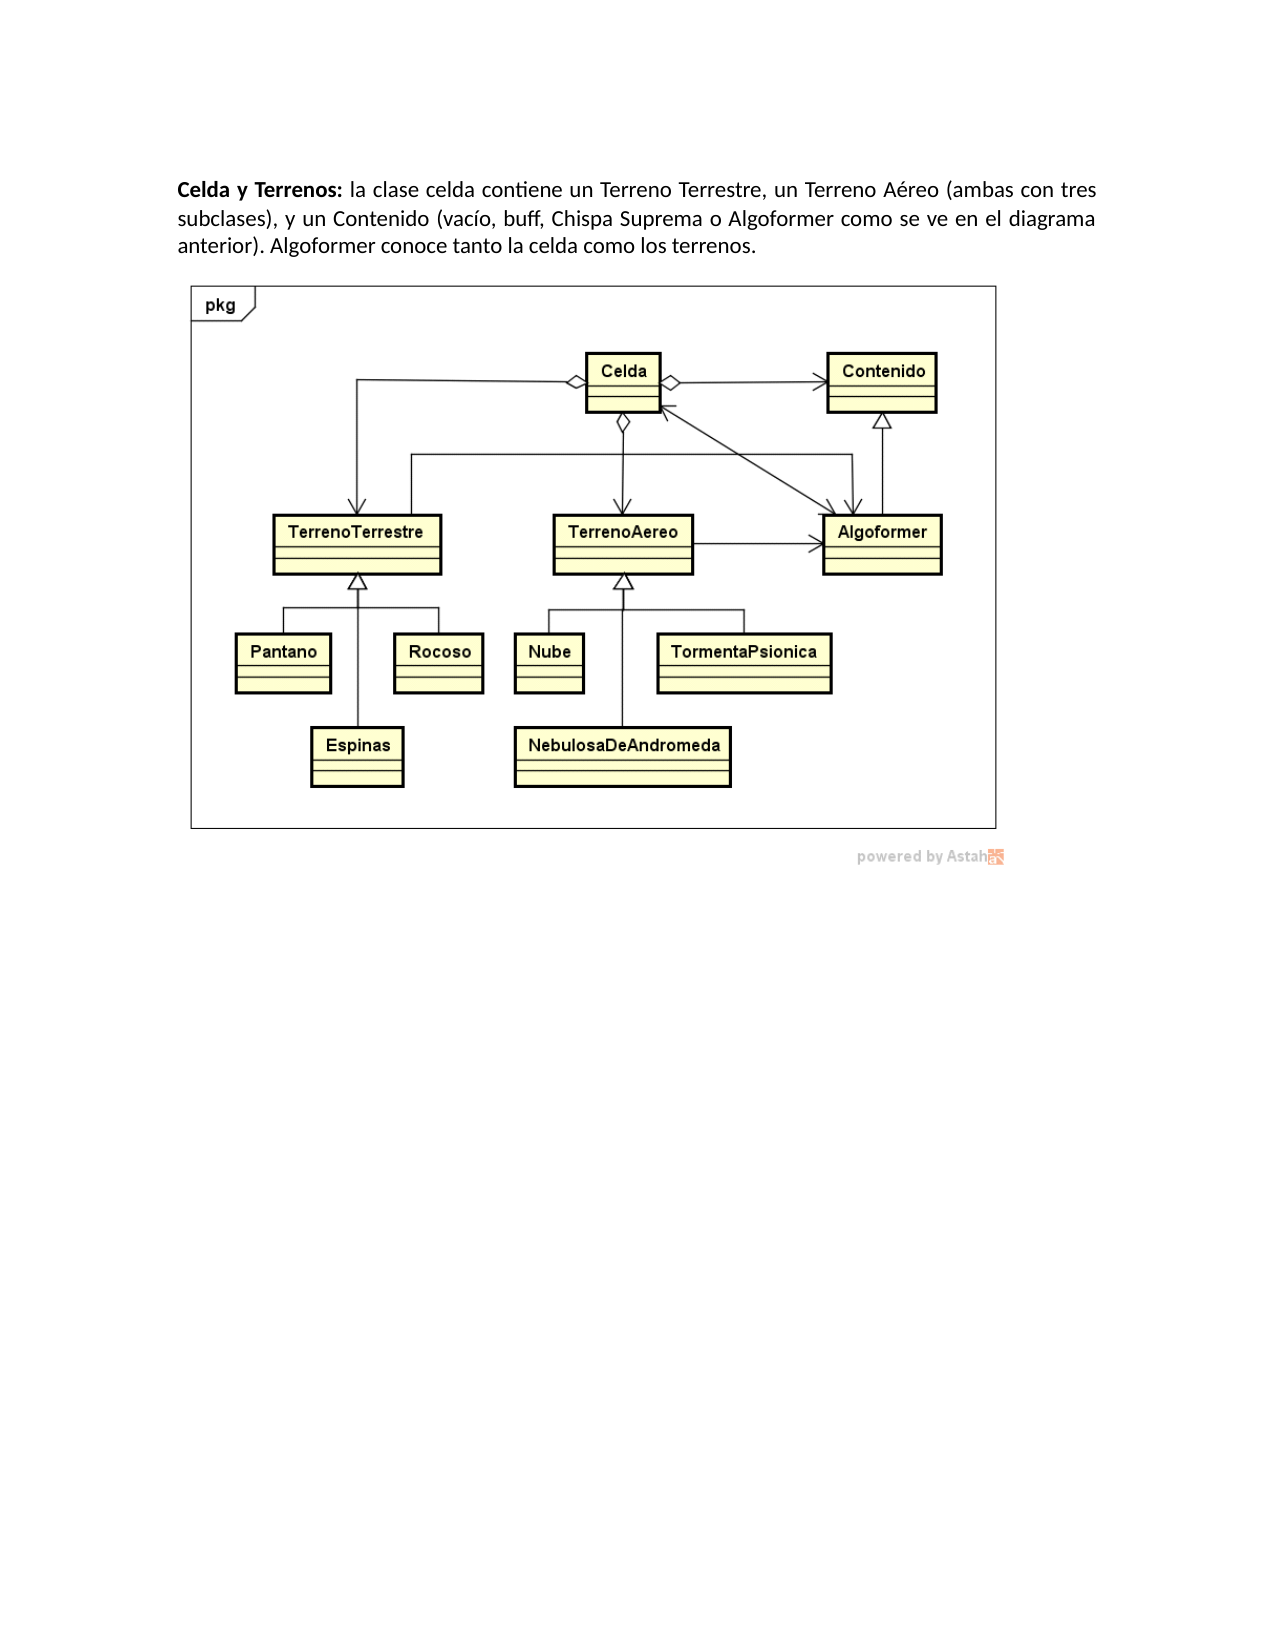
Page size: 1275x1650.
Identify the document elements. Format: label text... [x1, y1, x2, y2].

text Celda y Terrenos: la clase celda contiene un Terreno Terrestre, un Terreno Aéreo (ambas con tres subclases), y un Contenido (vacío, buff, Chispa Suprema o Algoformer como se ve en el diagrama anterior). Algoformer conoce tanto la celda como los terrenos. [177, 176, 1098, 260]
